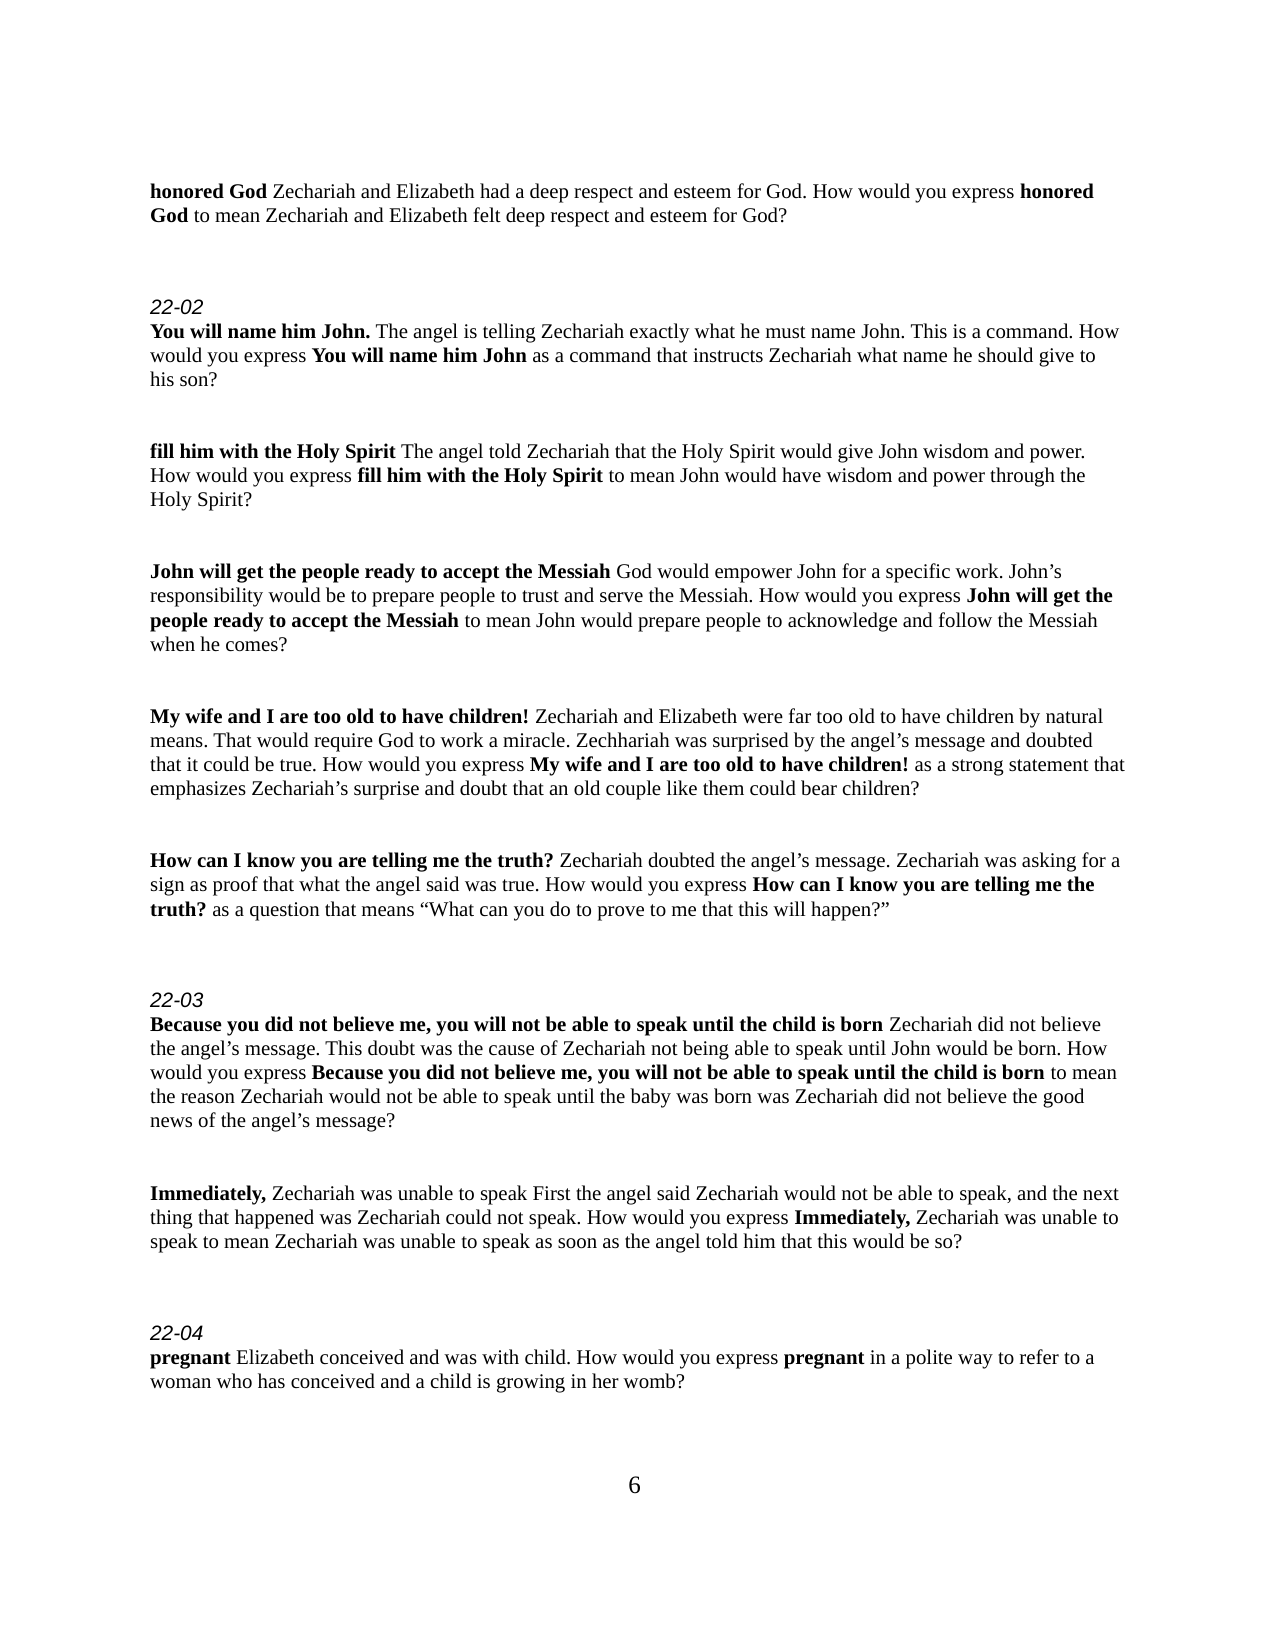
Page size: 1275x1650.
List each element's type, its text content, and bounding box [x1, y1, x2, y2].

text honored God Zechariah and Elizabeth had a deep respect and esteem for God. How would you express honored God to mean Zechariah and Elizabeth felt deep respect and esteem for God? [150, 179, 1125, 227]
text My wife and I are too old to have children! Zechariah and Elizabeth were far too old to have children by natural means. That would require God to work a miracle. Zechhariah was surprised by the angel’s message and doubted that it could be true. How would you express My wife and I are too old to have children! as a strong statement that emphasizes Zechariah’s surprise and doubt that an old couple like them could bear children? [150, 704, 1125, 800]
subtitle 22-02 [150, 294, 1125, 318]
text You will name him John. The angel is telling Zechariah exactly what he must name John. This is a command. How would you express You will name him John as a command that instructs Zechariah what name he should give to his son? [150, 318, 1125, 391]
text pregnant Elizabeth conceived and was with child. How would you express pregnant in a polite way to refer to a woman who has conceived and a child is growing in her womb? [150, 1344, 1125, 1393]
text John will get the people ready to accept the Messiah God would empower John for a specific work. John’s responsibility would be to prepare people to trust and serve the Messiah. How would you express John will get the people ready to accept the Messiah to mean John would prepare people to acknowledge and follow the Messiah when he comes? [150, 559, 1125, 656]
text Because you did not believe me, you will not be able to speak until the child is born Zechariah did not believe the angel’s message. This doubt was the cause of Zechariah not being able to speak until John would be born. How would you express Because you did not believe me, you will not be able to speak until the child is born to mean the reason Zechariah would not be able to speak until the baby was born was Zechariah did not believe the good news of the angel’s message? [150, 1012, 1125, 1132]
subtitle 22-04 [150, 1321, 1125, 1344]
text fill him with the Holy Spirit The angel told Zechariah that the Holy Spirit would give John wisdom and power. How would you express fill him with the Holy Spirit to mean John would have wisdom and power through the Holy Spirit? [150, 439, 1125, 511]
subtitle 22-03 [150, 988, 1125, 1012]
text Immediately, Zechariah was unable to speak First the angel said Zechariah would not be able to speak, and the next thing that happened was Zechariah could not speak. How would you express Immediately, Zechariah was unable to speak to mean Zechariah was unable to speak as soon as the angel told him that this would be so? [150, 1181, 1125, 1253]
text How can I know you are telling me the truth? Zechariah doubted the angel’s message. Zechariah was asking for a sign as proof that what the angel said was true. How would you express How can I know you are telling me the truth? as a question that means “What can you do to prove to me that this will happen?” [150, 848, 1125, 921]
